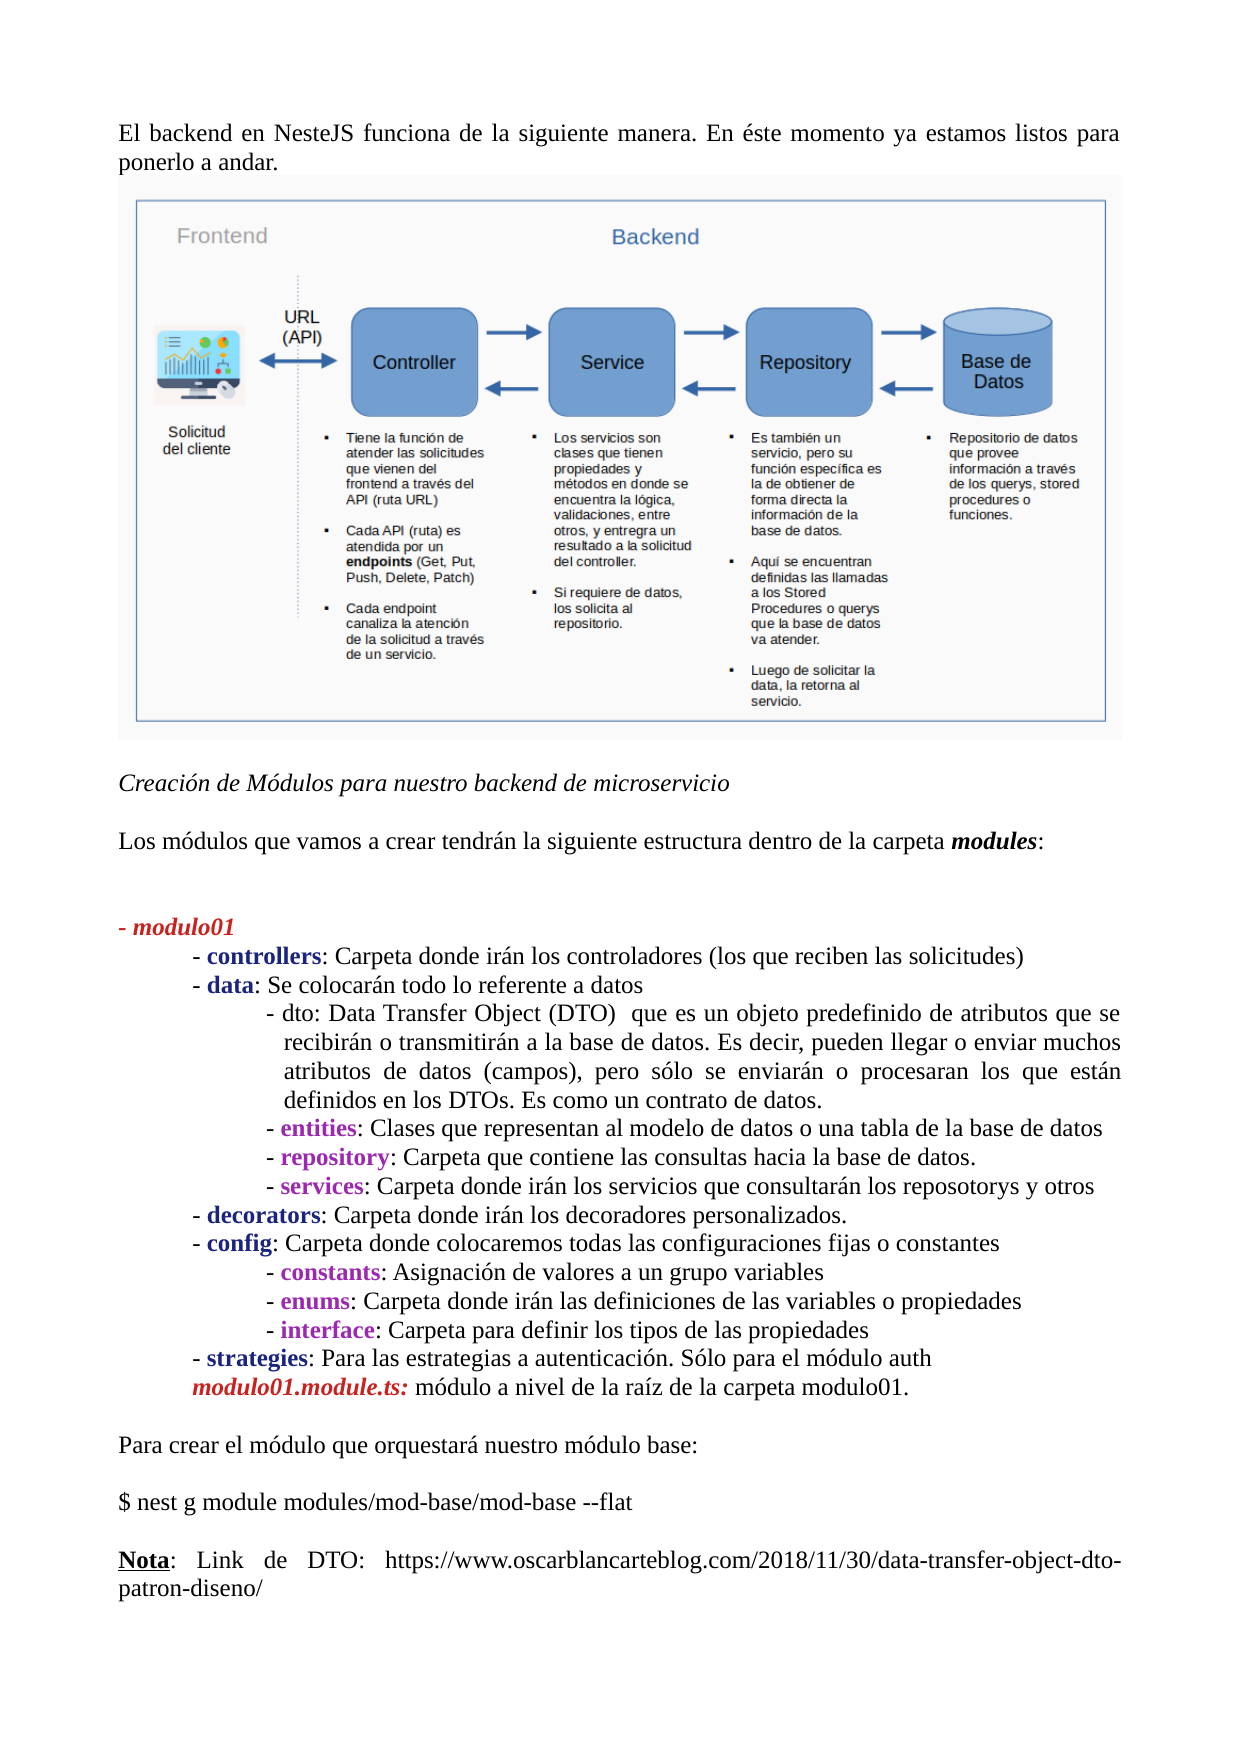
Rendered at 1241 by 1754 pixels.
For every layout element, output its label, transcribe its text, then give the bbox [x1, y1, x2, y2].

text modulo01.module.ts: módulo a nivel de la raíz de la carpeta modulo01. [118, 1372, 1122, 1401]
text - decorators: Carpeta donde irán los decoradores personalizados. [118, 1200, 1122, 1228]
text - enums: Carpeta donde irán las definiciones de las variables o propiedades [118, 1286, 1122, 1315]
text - entities: Clases que representan al modelo de datos o una tabla de la base de datos [266, 1113, 1122, 1142]
picture [118, 175, 1123, 740]
text - constants: Asignación de valores a un grupo variables [118, 1257, 1122, 1286]
text Nota: Link de DTO: https://www.oscarblancarteblog.com/2018/11/30/data-transfer-object-dto-patron-diseno/ [118, 1545, 1122, 1602]
text - controllers: Carpeta donde irán los controladores (los que reciben las solicitudes) [118, 941, 1122, 970]
text $ nest g module modules/mod-base/mod-base --flat [118, 1487, 1122, 1516]
text - modulo01 [118, 912, 1122, 941]
text - config: Carpeta donde colocaremos todas las configuraciones fijas o constantes [118, 1228, 1122, 1257]
text Los módulos que vamos a crear tendrán la siguiente estructura dentro de la carpeta modules: [118, 826, 1122, 855]
text Para crear el módulo que orquestará nuestro módulo base: [118, 1430, 1122, 1458]
text - data: Se colocarán todo lo referente a datos [118, 970, 1122, 998]
text - services: Carpeta donde irán los servicios que consultarán los reposotorys y otros [266, 1171, 1122, 1200]
text - strategies: Para las estrategias a autenticación. Sólo para el módulo auth [118, 1343, 1122, 1372]
text - dto: Data Transfer Object (DTO) que es un objeto predefinido de atributos que se recibirán o transmitirán a la base de datos. Es decir, pueden llegar o enviar muchos atributos de datos (campos), pero sólo se enviarán o procesaran los que están definidos en los DTOs. Es como un contrato de datos. [266, 998, 1122, 1113]
text - repository: Carpeta que contiene las consultas hacia la base de datos. [118, 1142, 1122, 1171]
text - interface: Carpeta para definir los tipos de las propiedades [118, 1315, 1122, 1343]
text Creación de Módulos para nuestro backend de microservicio [118, 768, 1122, 797]
text El backend en NesteJS funciona de la siguiente manera. En éste momento ya estamos listos para ponerlo a andar. [118, 118, 1122, 175]
